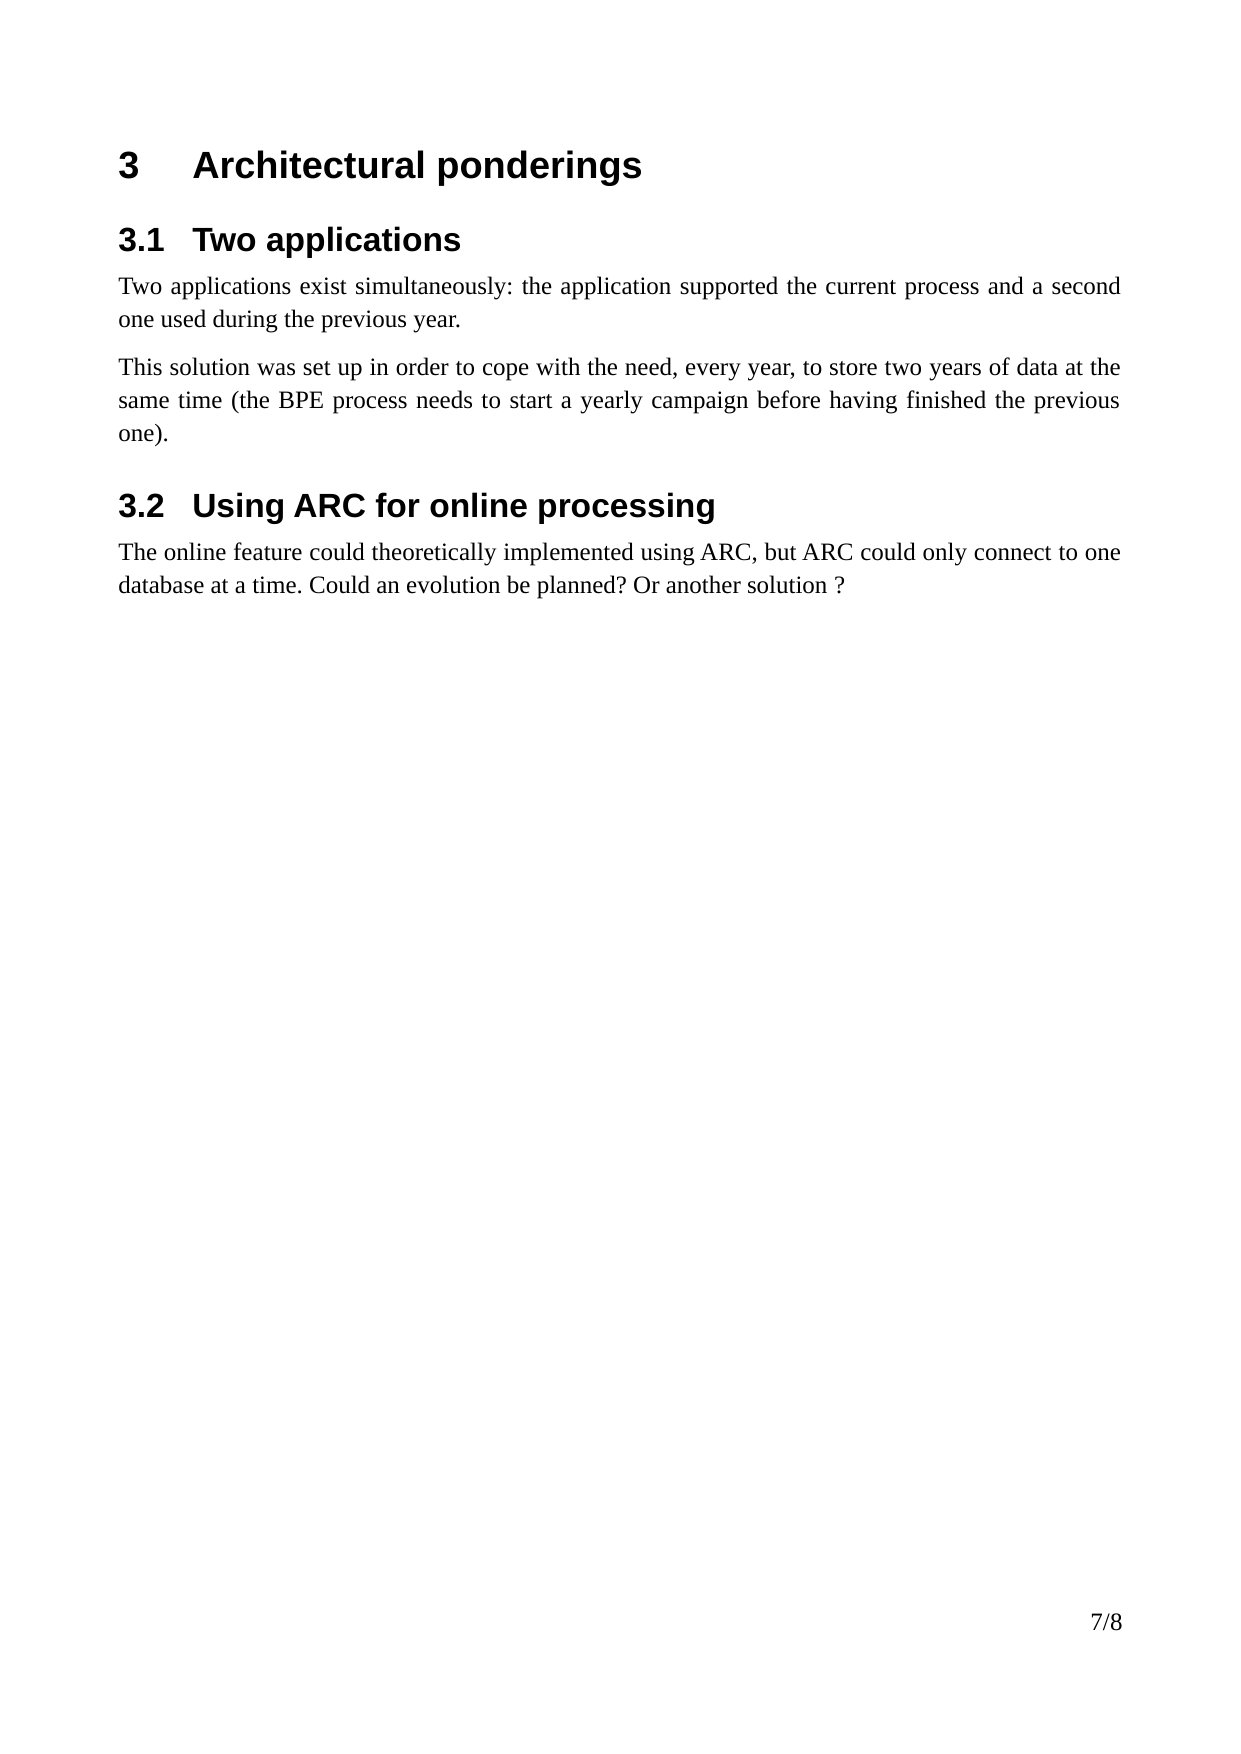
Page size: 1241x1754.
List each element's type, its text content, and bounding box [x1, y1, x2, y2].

text Two applications exist simultaneously: the application supported the current process and a second one used during the previous year. [118, 271, 1122, 333]
subtitle Architectural ponderings [118, 143, 1122, 187]
text The online feature could theoretically implemented using ARC, but ARC could only connect to one database at a time. Could an evolution be planned? Or another solution ? [118, 537, 1122, 599]
text This solution was set up in order to cope with the need, every year, to store two years of data at the same time (the BPE process needs to start a yearly campaign before having finished the previous one). [118, 352, 1122, 447]
subtitle Using ARC for online processing [118, 486, 1122, 525]
subtitle Two applications [118, 220, 1122, 259]
